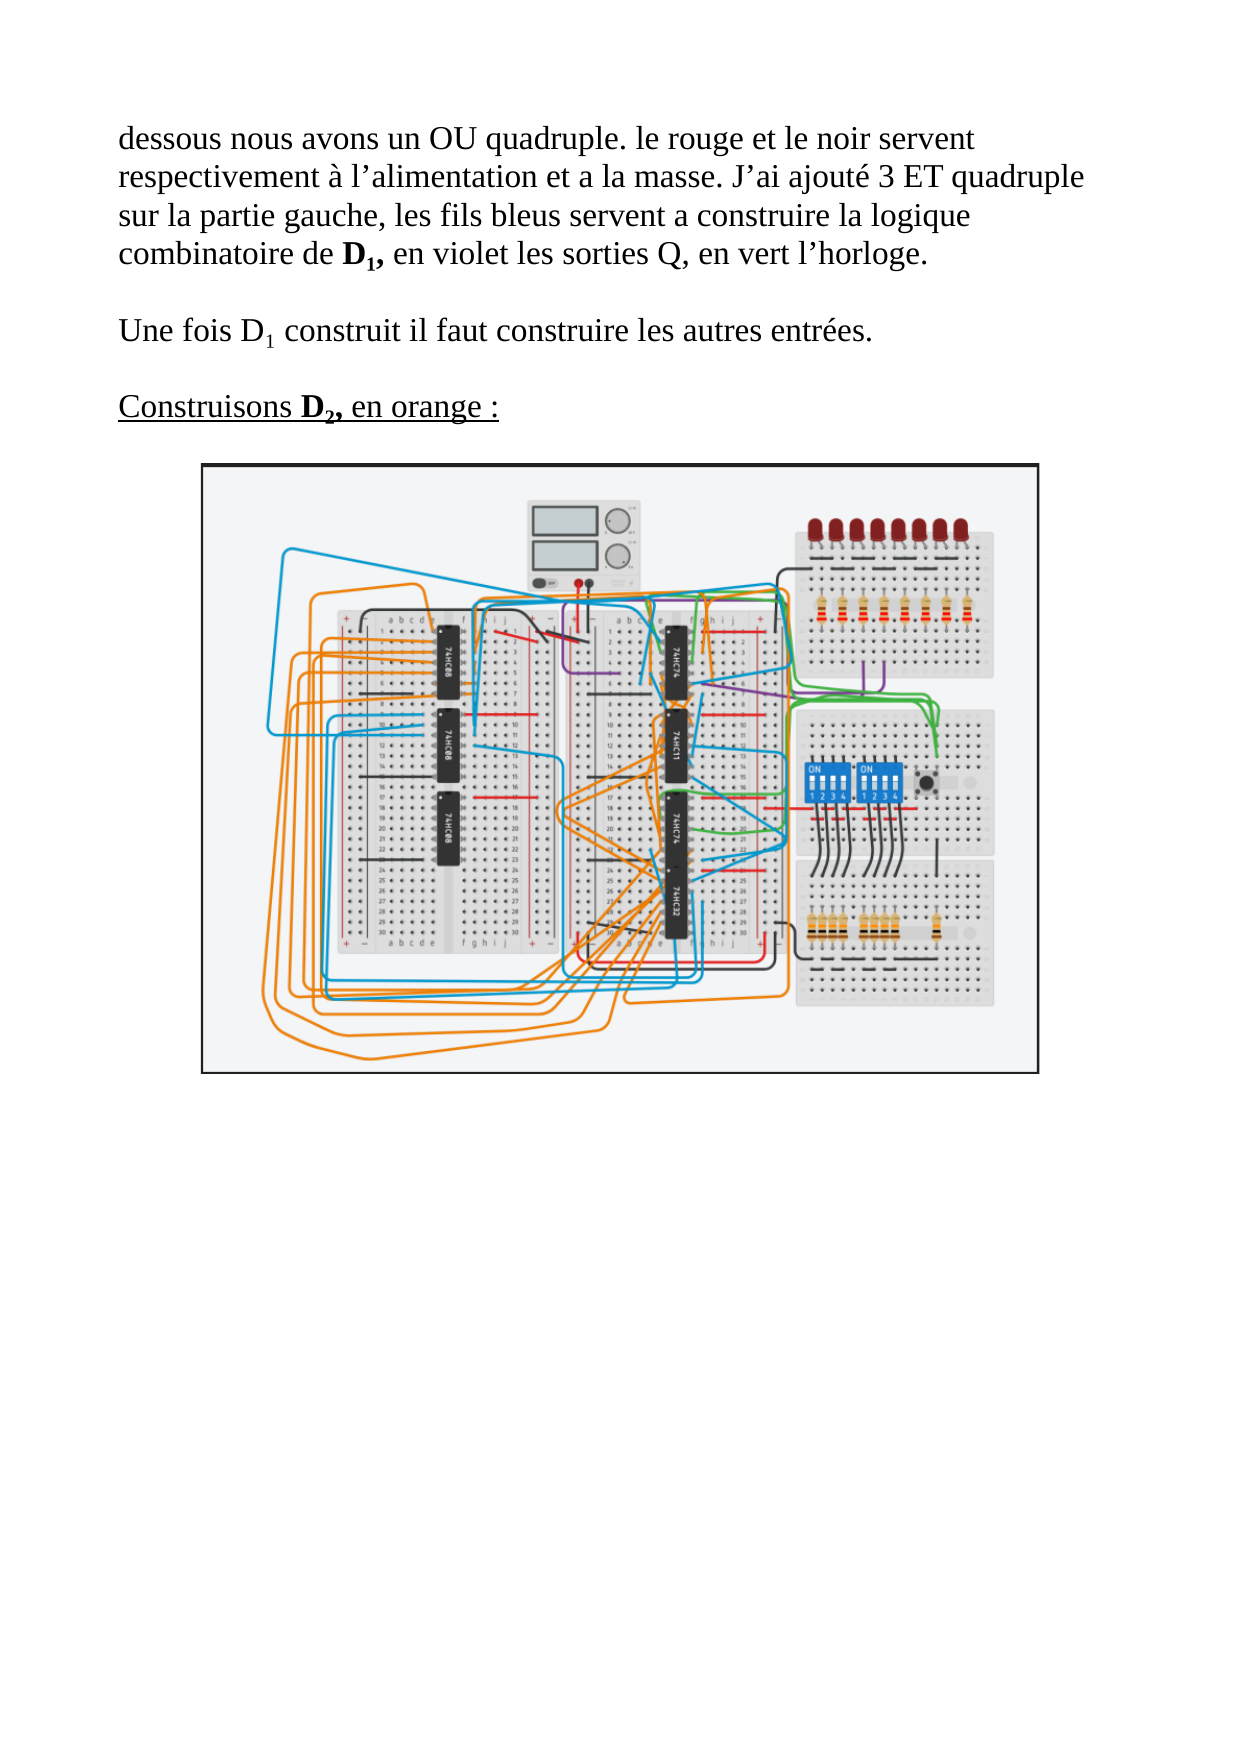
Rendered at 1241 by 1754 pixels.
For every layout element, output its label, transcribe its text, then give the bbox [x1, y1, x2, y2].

text Une fois D₁ construit il faut construire les autres entrées. [118, 310, 1122, 348]
picture [200, 463, 1040, 1074]
text Construisons D₂, en orange : [118, 386, 1122, 425]
text dessous nous avons un OU quadruple. le rouge et le noir servent respectivement à l’alimentation et a la masse. J’ai ajouté 3 ET quadruple sur la partie gauche, les fils bleus servent a construire la logique combinatoire de D₁, en violet les sorties Q, en vert l’horloge. [118, 118, 1122, 271]
